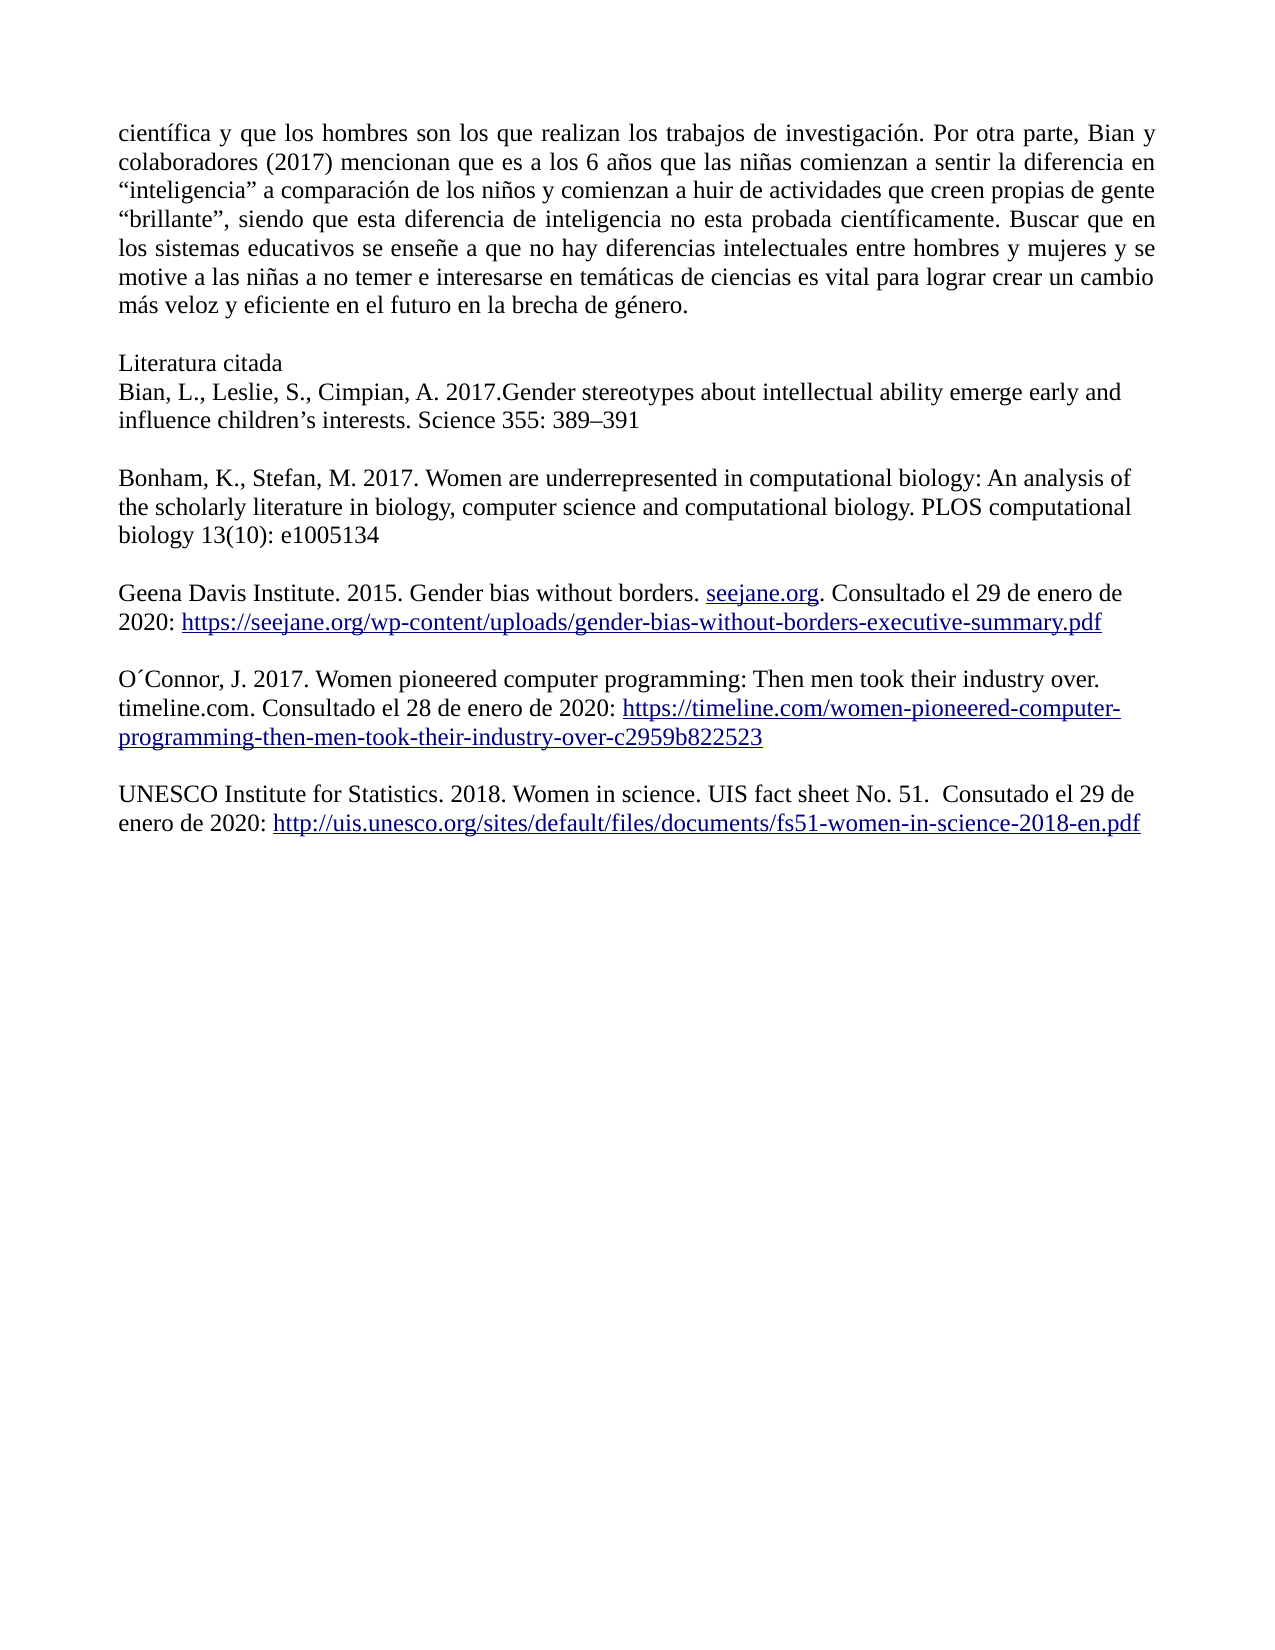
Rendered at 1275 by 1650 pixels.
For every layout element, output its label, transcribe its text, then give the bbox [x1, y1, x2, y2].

text Literatura citada [118, 348, 1157, 377]
text científica y que los hombres son los que realizan los trabajos de investigación. Por otra parte, Bian y colaboradores (2017) mencionan que es a los 6 años que las niñas comienzan a sentir la diferencia en “inteligencia” a comparación de los niños y comienzan a huir de actividades que creen propias de gente “brillante”, siendo que esta diferencia de inteligencia no esta probada científicamente. Buscar que en los sistemas educativos se enseñe a que no hay diferencias intelectuales entre hombres y mujeres y se motive a las niñas a no temer e interesarse en temáticas de ciencias es vital para lograr crear un cambio más veloz y eficiente en el futuro en la brecha de género. [118, 118, 1157, 319]
text O´Connor, J. 2017. Women pioneered computer programming: Then men took their industry over. timeline.com. Consultado el 28 de enero de 2020: https://timeline.com/women-pioneered-computer-programming-then-men-took-their-industry-over-c2959b822523 [118, 664, 1157, 751]
text Geena Davis Institute. 2015. Gender bias without borders. seejane.org. Consultado el 29 de enero de 2020: https://seejane.org/wp-content/uploads/gender-bias-without-borders-executive-summary.pdf [118, 578, 1157, 636]
text Bian, L., Leslie, S., Cimpian, A. 2017.Gender stereotypes about intellectual ability emerge early and influence children’s interests. Science 355: 389–391 [118, 377, 1157, 434]
text Bonham, K., Stefan, M. 2017. Women are underrepresented in computational biology: An analysis of the scholarly literature in biology, computer science and computational biology. PLOS computational biology 13(10): e1005134 [118, 463, 1157, 549]
text UNESCO Institute for Statistics. 2018. Women in science. UIS fact sheet No. 51. Consutado el 29 de enero de 2020: http://uis.unesco.org/sites/default/files/documents/fs51-women-in-science-2018-en.pdf [118, 779, 1157, 837]
